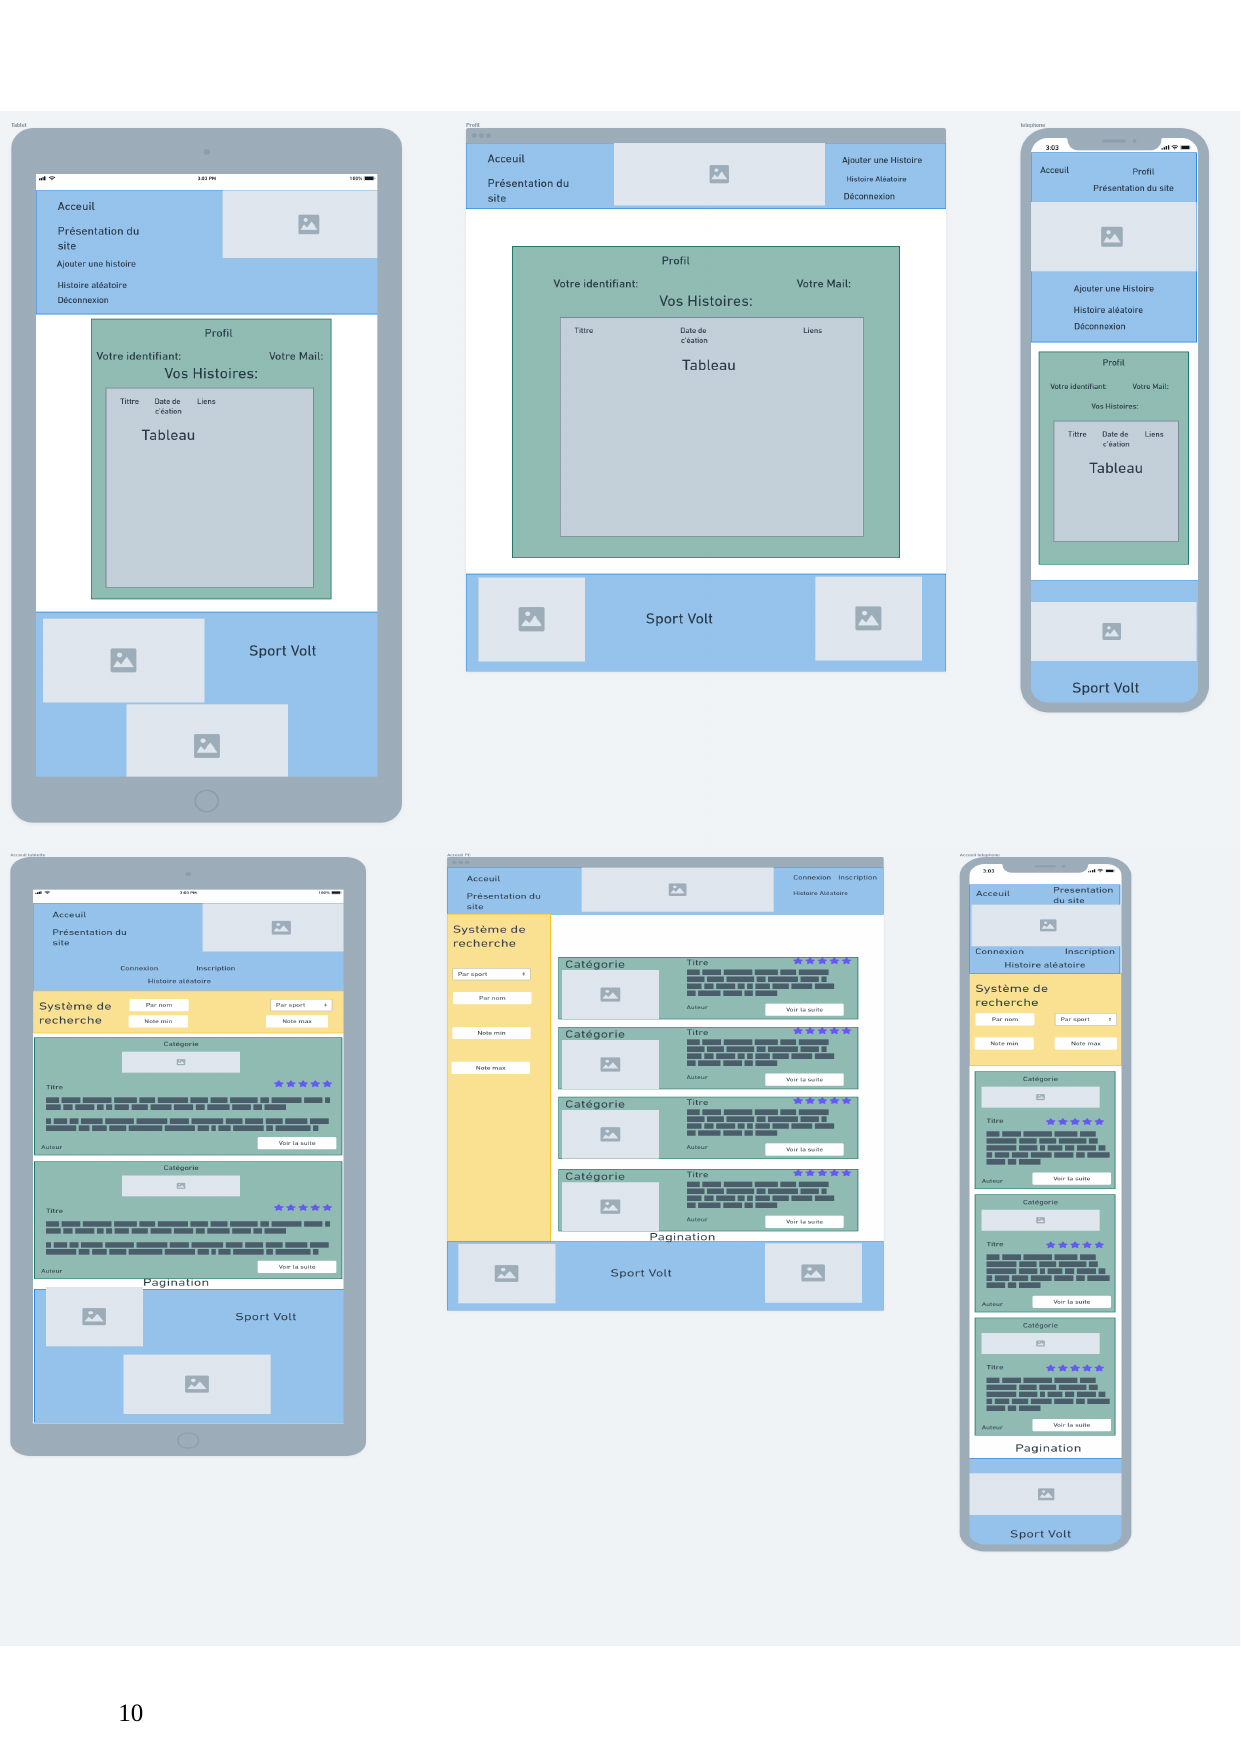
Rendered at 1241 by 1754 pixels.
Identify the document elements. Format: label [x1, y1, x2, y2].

picture [0, 111, 1241, 1646]
